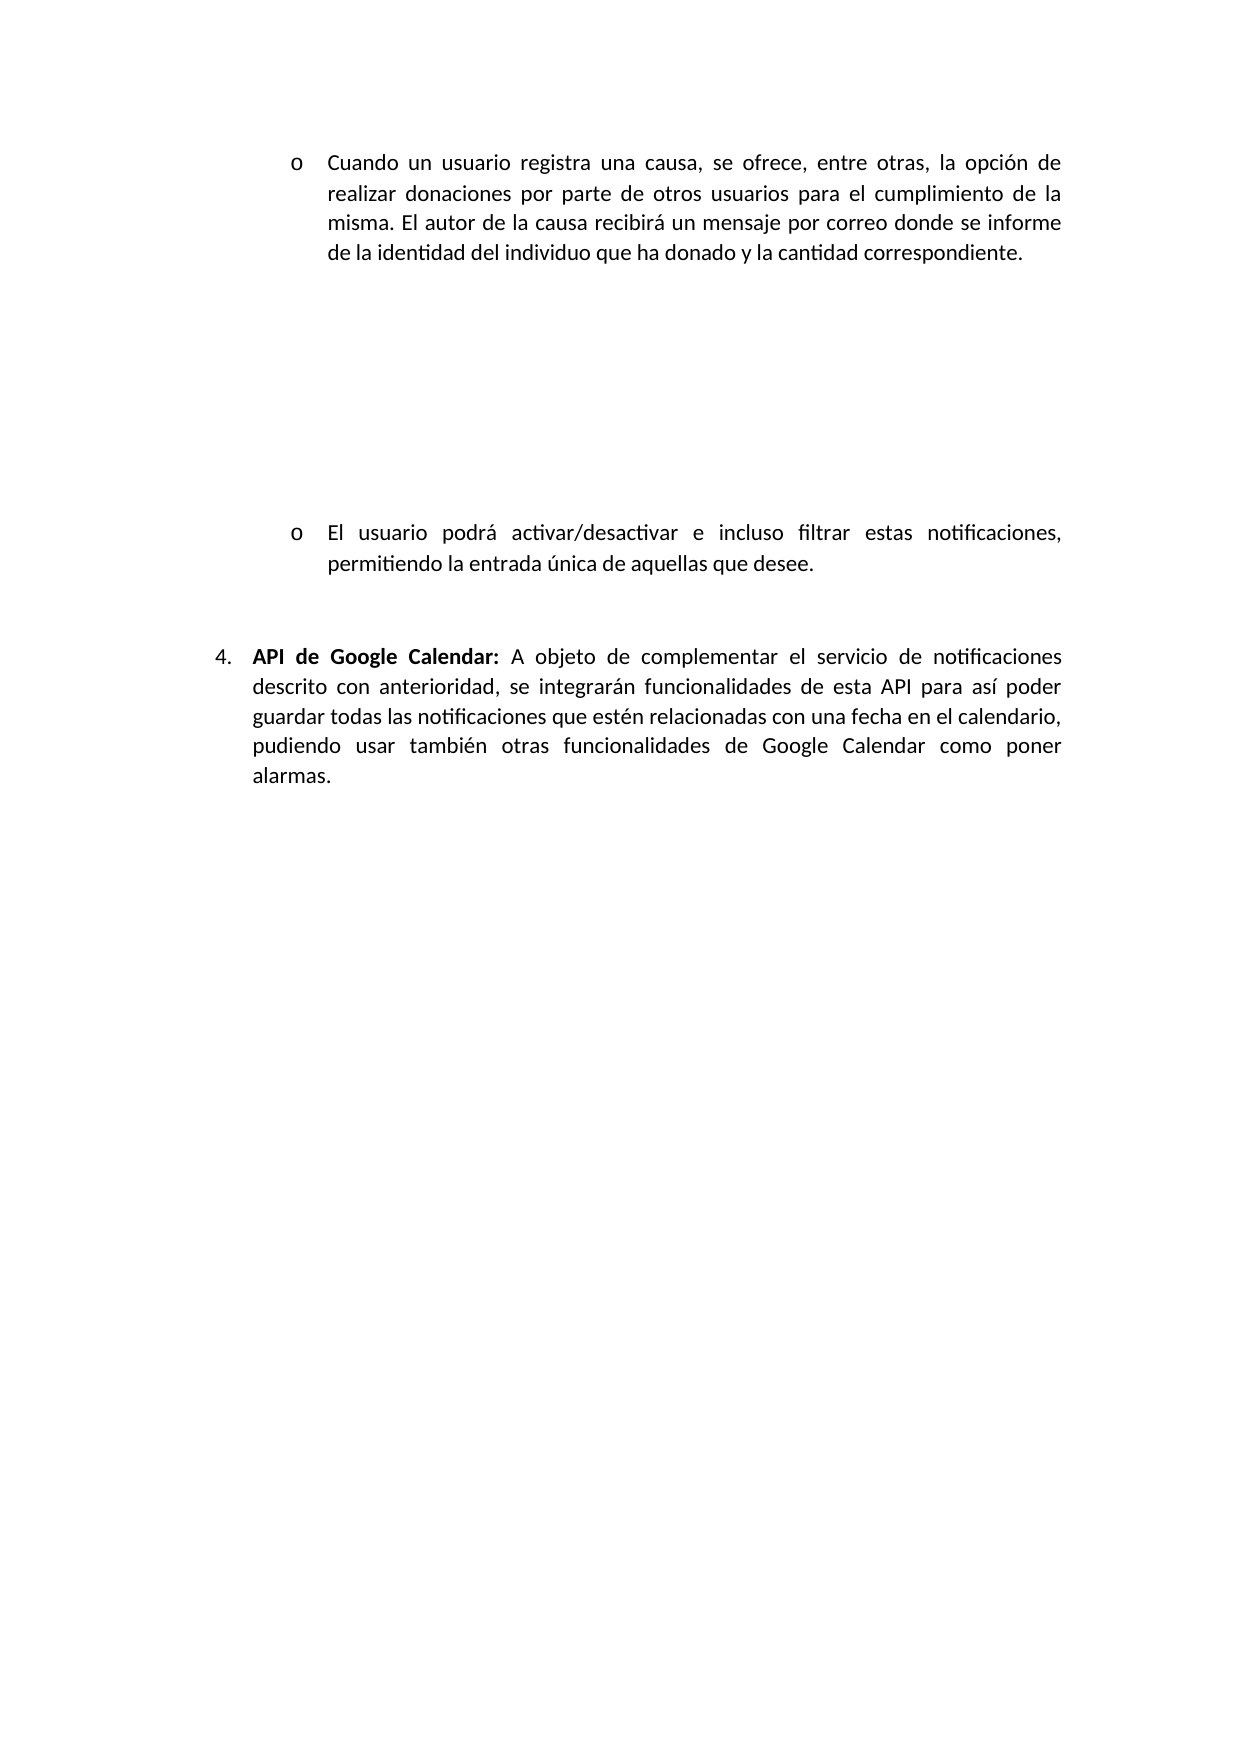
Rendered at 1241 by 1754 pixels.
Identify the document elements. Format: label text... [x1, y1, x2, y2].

list Cuando un usuario registra una causa, se ofrece, entre otras, la opción de realizar donaciones por parte de otros usuarios para el cumplimiento de la misma. El autor de la causa recibirá un mensaje por correo donde se informe de la identidad del individuo que ha donado y la cantidad correspondiente. [290, 148, 1063, 266]
list El usuario podrá activar/desactivar e incluso filtrar estas notificaciones, permitiendo la entrada única de aquellas que desee. [290, 518, 1063, 577]
list API de Google Calendar: A objeto de complementar el servicio de notificaciones descrito con anterioridad, se integrarán funcionalidades de esta API para así poder guardar todas las notificaciones que estén relacionadas con una fecha en el calendario, pudiendo usar también otras funcionalidades de Google Calendar como poner alarmas. [215, 642, 1063, 789]
